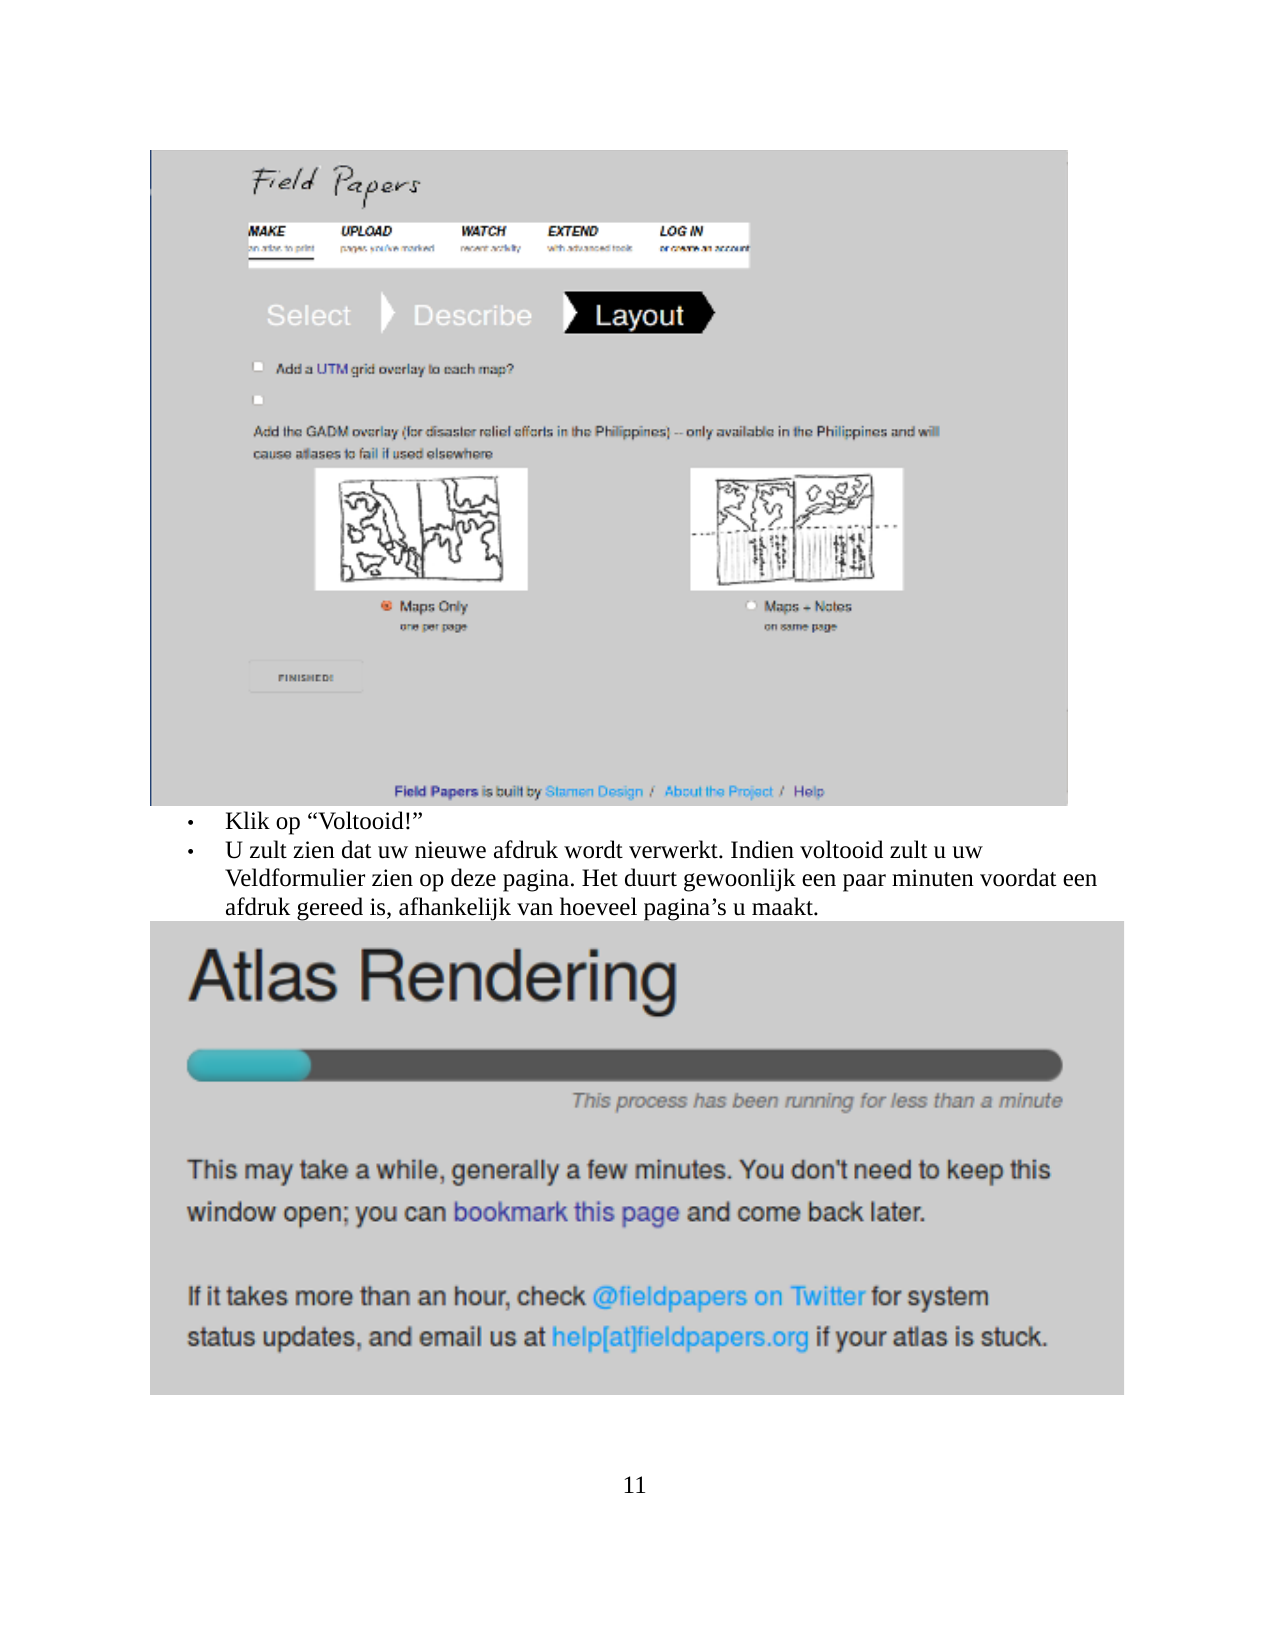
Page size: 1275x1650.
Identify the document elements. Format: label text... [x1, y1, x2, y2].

picture [150, 150, 1068, 806]
list Klik op “Voltooid!” [187, 806, 1125, 835]
picture [150, 921, 1125, 1395]
list U zult zien dat uw nieuwe afdruk wordt verwerkt. Indien voltooid zult u uw Veldformulier zien op deze pagina. Het duurt gewoonlijk een paar minuten voordat een afdruk gereed is, afhankelijk van hoeveel pagina’s u maakt. [187, 835, 1125, 921]
